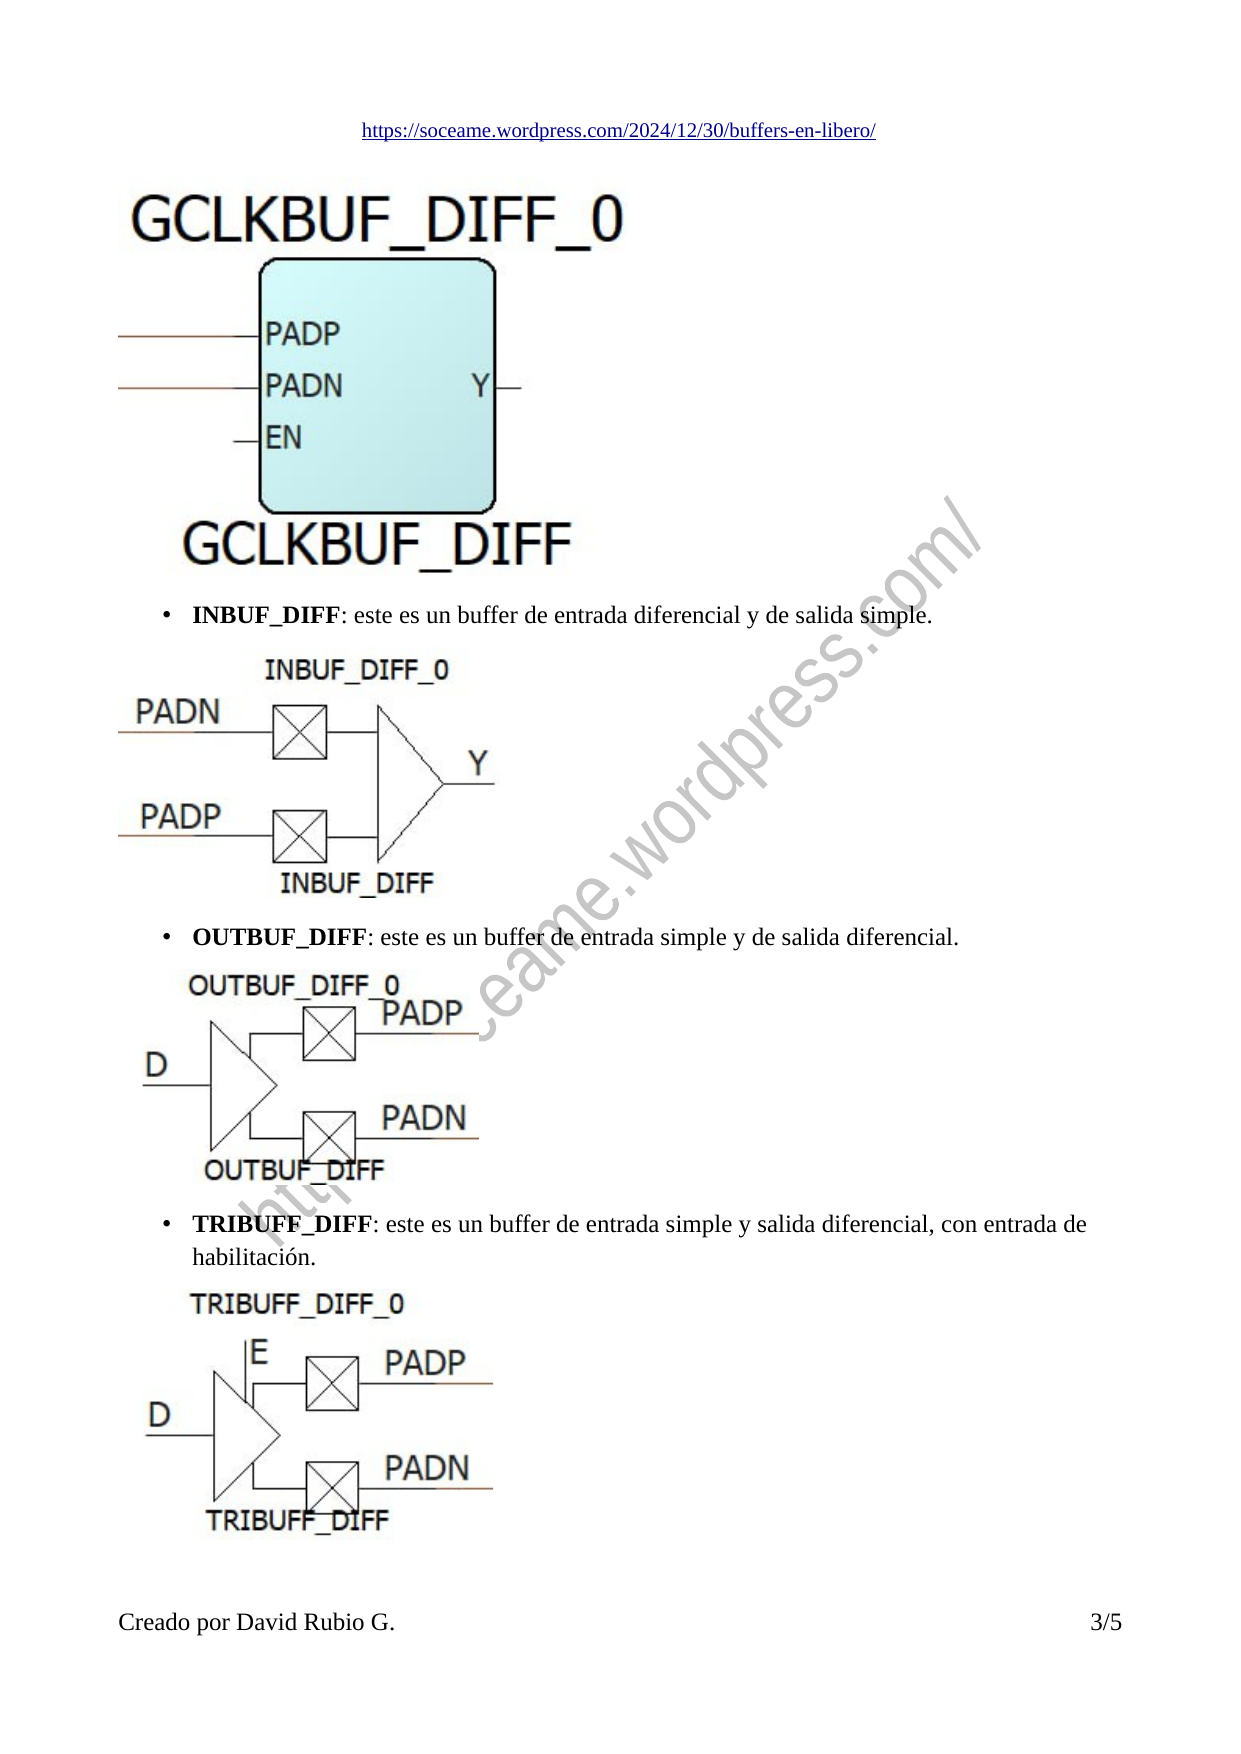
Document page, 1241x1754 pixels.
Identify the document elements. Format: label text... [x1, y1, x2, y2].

picture [118, 177, 628, 576]
picture [118, 1289, 494, 1540]
list TRIBUFF_DIFF: este es un buffer de entrada simple y salida diferencial, con entrada de habilitación. [162, 1209, 1122, 1271]
list INBUF_DIFF: este es un buffer de entrada diferencial y de salida simple. [901, 600, 1122, 628]
list INBUF_DIFF: este es un buffer de entrada diferencial y de salida simple. [162, 600, 868, 628]
list OUTBUF_DIFF: este es un buffer de entrada simple y de salida diferencial. [559, 922, 1122, 950]
list OUTBUF_DIFF: este es un buffer de entrada simple y de salida diferencial. [162, 922, 543, 950]
picture [118, 969, 479, 1185]
picture [118, 647, 501, 898]
